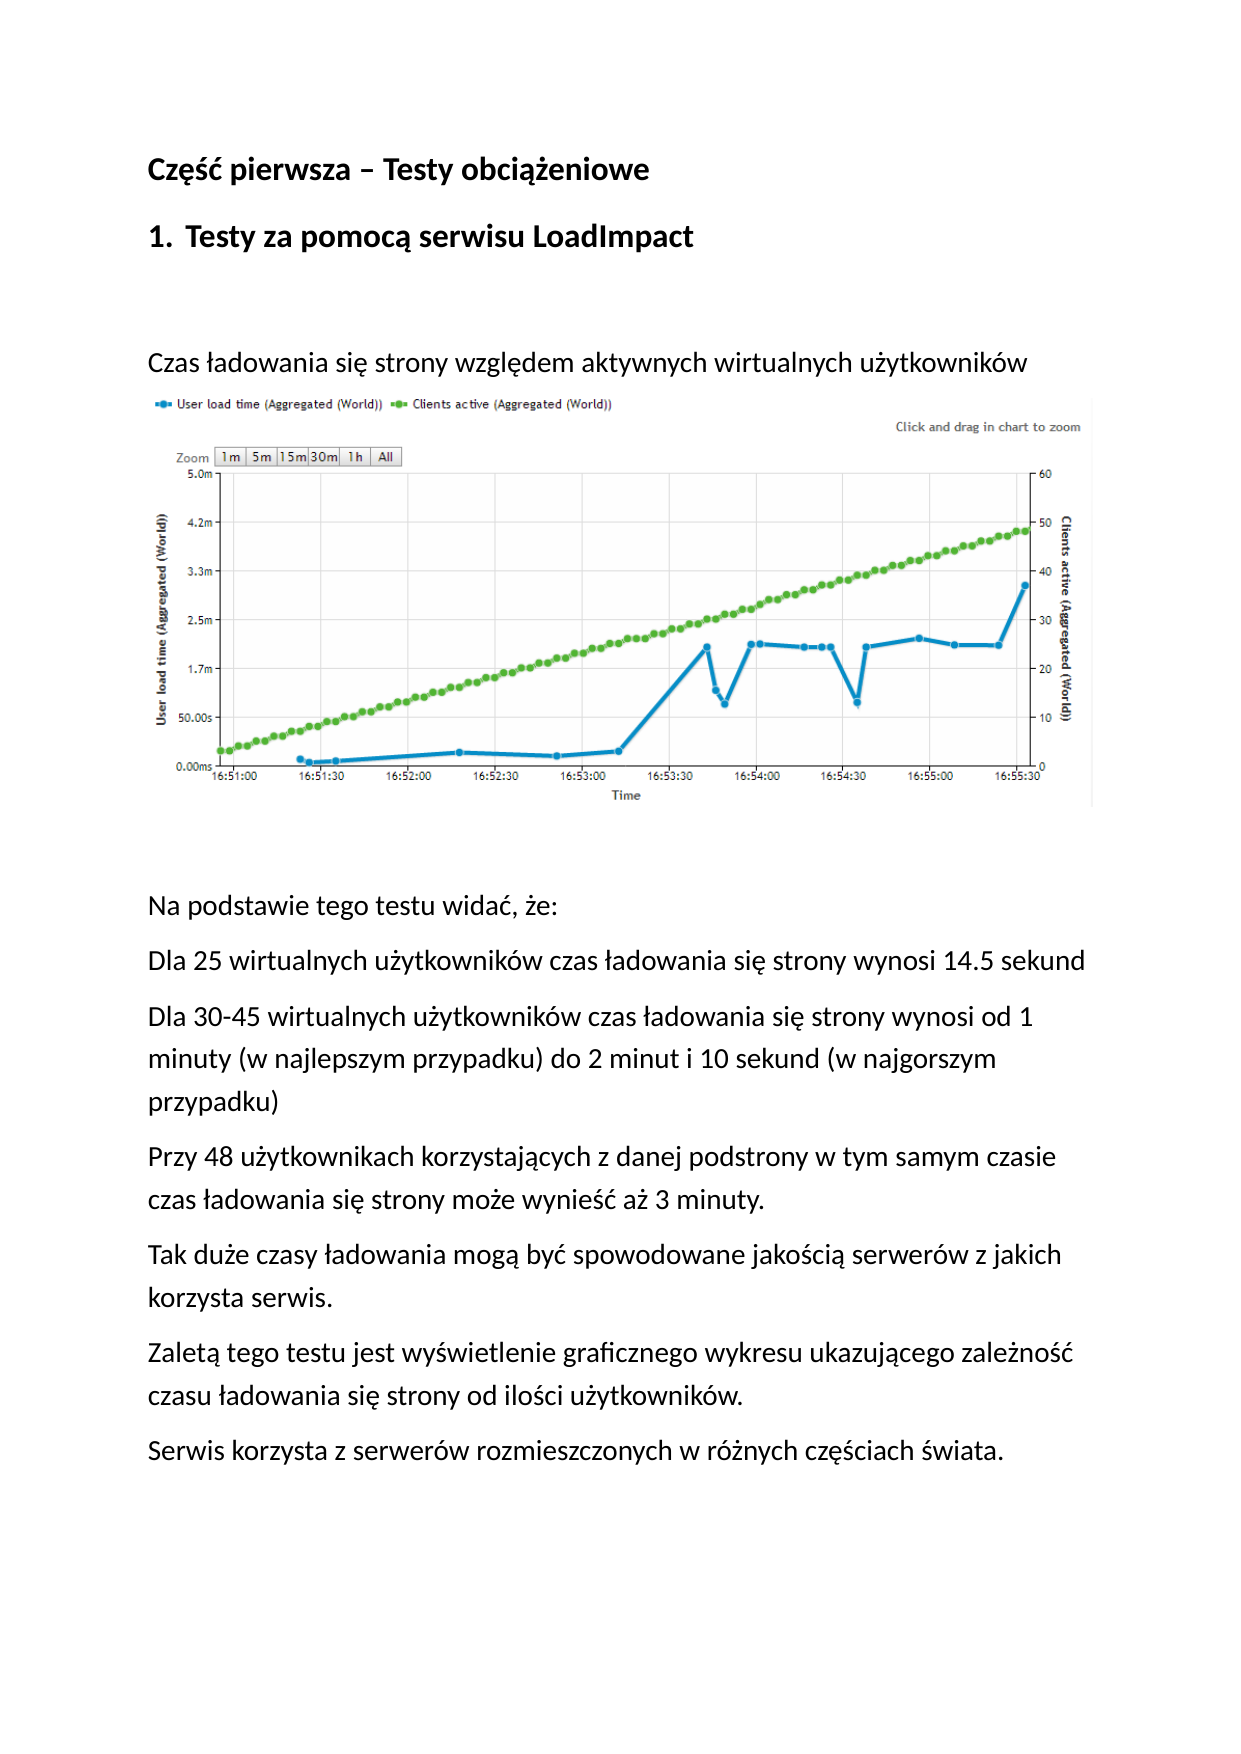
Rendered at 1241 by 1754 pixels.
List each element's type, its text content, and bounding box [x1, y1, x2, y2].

list Testy za pomocą serwisu LoadImpact [148, 215, 1093, 256]
text Dla 30-45 wirtualnych użytkowników czas ładowania się strony wynosi od 1 minuty (w najlepszym przypadku) do 2 minut i 10 sekund (w najgorszym przypadku) [148, 998, 1093, 1119]
text Część pierwsza – Testy obciążeniowe [148, 148, 1093, 188]
text Przy 48 użytkownikach korzystających z danej podstrony w tym samym czasie czas ładowania się strony może wynieść aż 3 minuty. [148, 1138, 1093, 1217]
text Serwis korzysta z serwerów rozmieszczonych w różnych częściach świata. [148, 1432, 1093, 1468]
text Tak duże czasy ładowania mogą być spowodowane jakością serwerów z jakich korzysta serwis. [148, 1236, 1093, 1314]
text Na podstawie tego testu widać, że: [148, 887, 1093, 923]
picture [147, 398, 1093, 807]
text Zaletą tego testu jest wyświetlenie graficznego wykresu ukazującego zależność czasu ładowania się strony od ilości użytkowników. [148, 1334, 1093, 1412]
text Dla 25 wirtualnych użytkowników czas ładowania się strony wynosi 14.5 sekund [148, 942, 1093, 978]
list Czas ładowania się strony względem aktywnych wirtualnych użytkowników [148, 344, 1093, 380]
